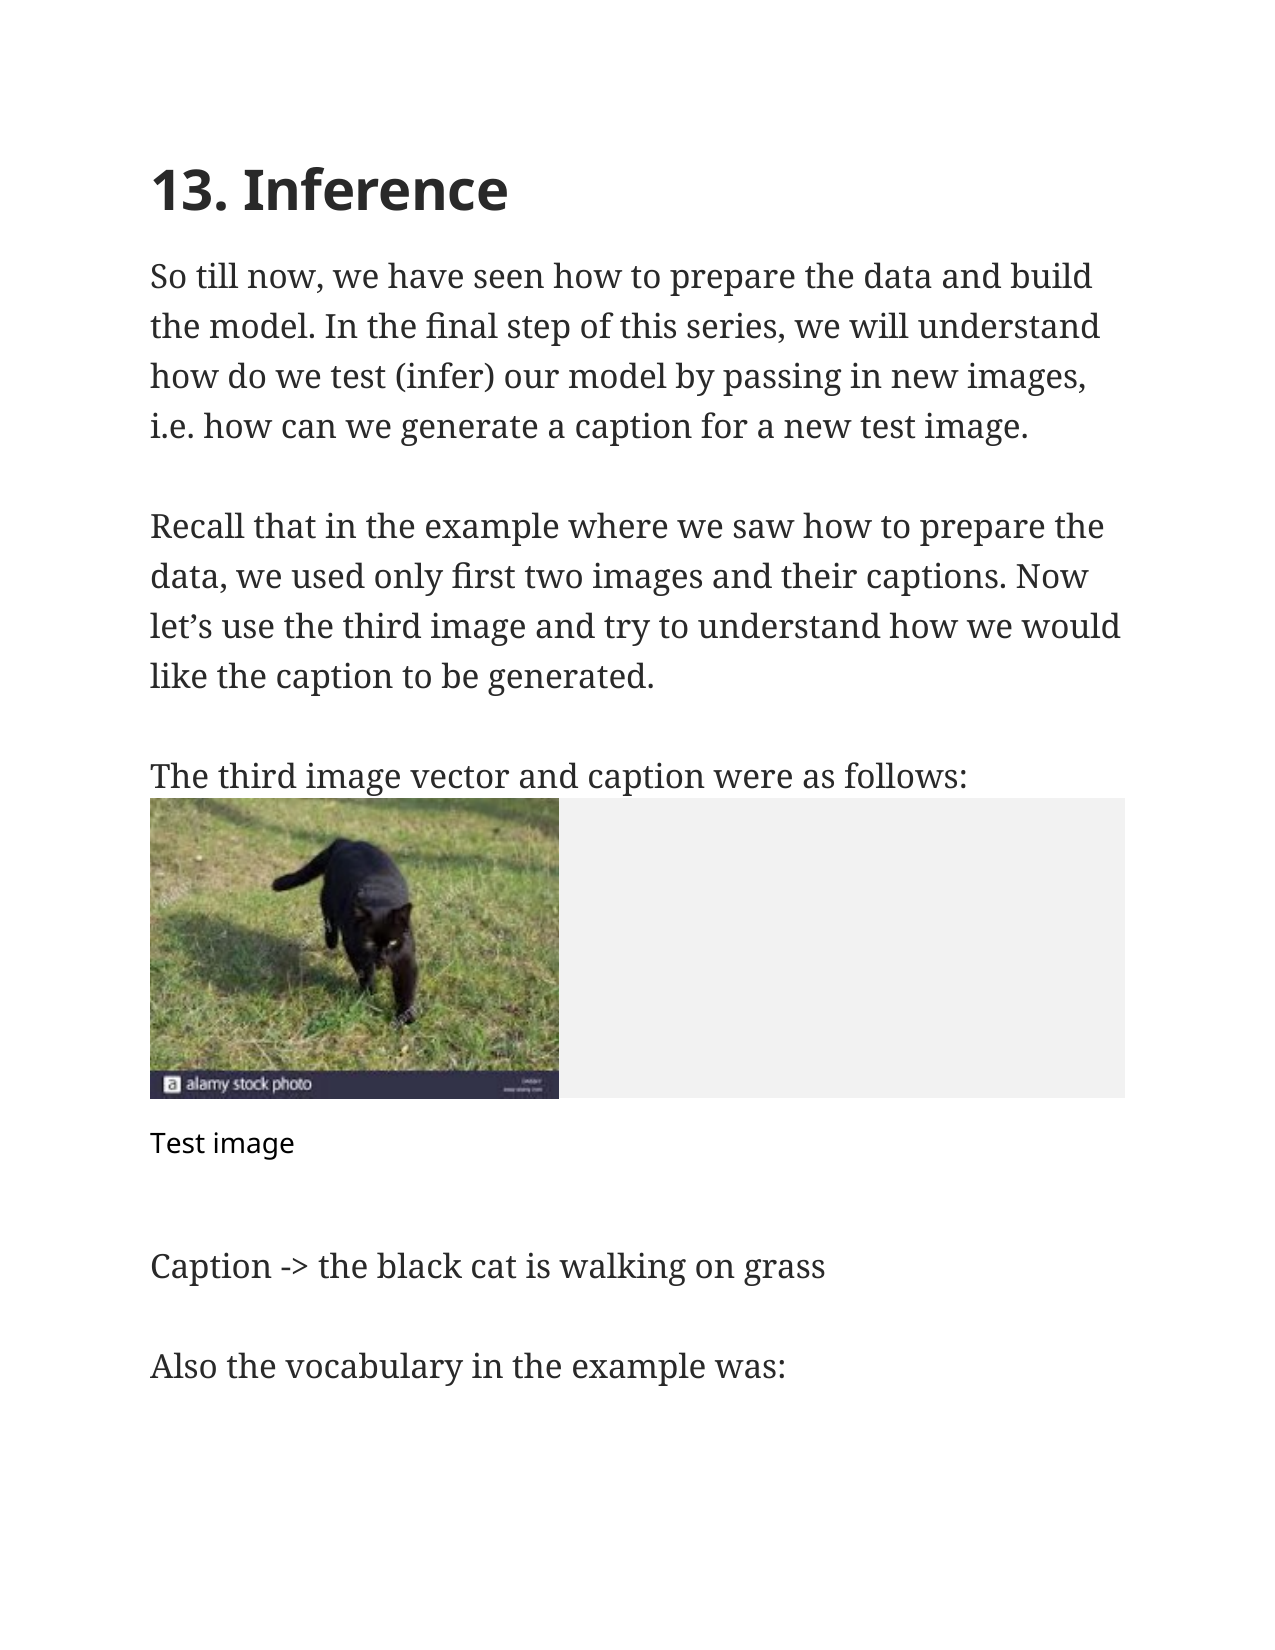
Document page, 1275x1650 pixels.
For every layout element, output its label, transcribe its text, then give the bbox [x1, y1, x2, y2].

text The third image vector and caption were as follows: [150, 748, 1125, 798]
text Test image [150, 1123, 1125, 1161]
text Caption -> the black cat is walking on grass [150, 1238, 1125, 1288]
text Also the vocabulary in the example was: [150, 1338, 1125, 1388]
subtitle 13. Inference [150, 150, 1125, 227]
text So till now, we have seen how to prepare the data and build the model. In the final step of this series, we will understand how do we test (infer) our model by passing in new images, i.e. how can we generate a caption for a new test image. [150, 248, 1125, 448]
text Recall that in the example where we saw how to prepare the data, we used only first two images and their captions. Now let’s use the third image and try to understand how we would like the caption to be generated. [150, 498, 1125, 698]
